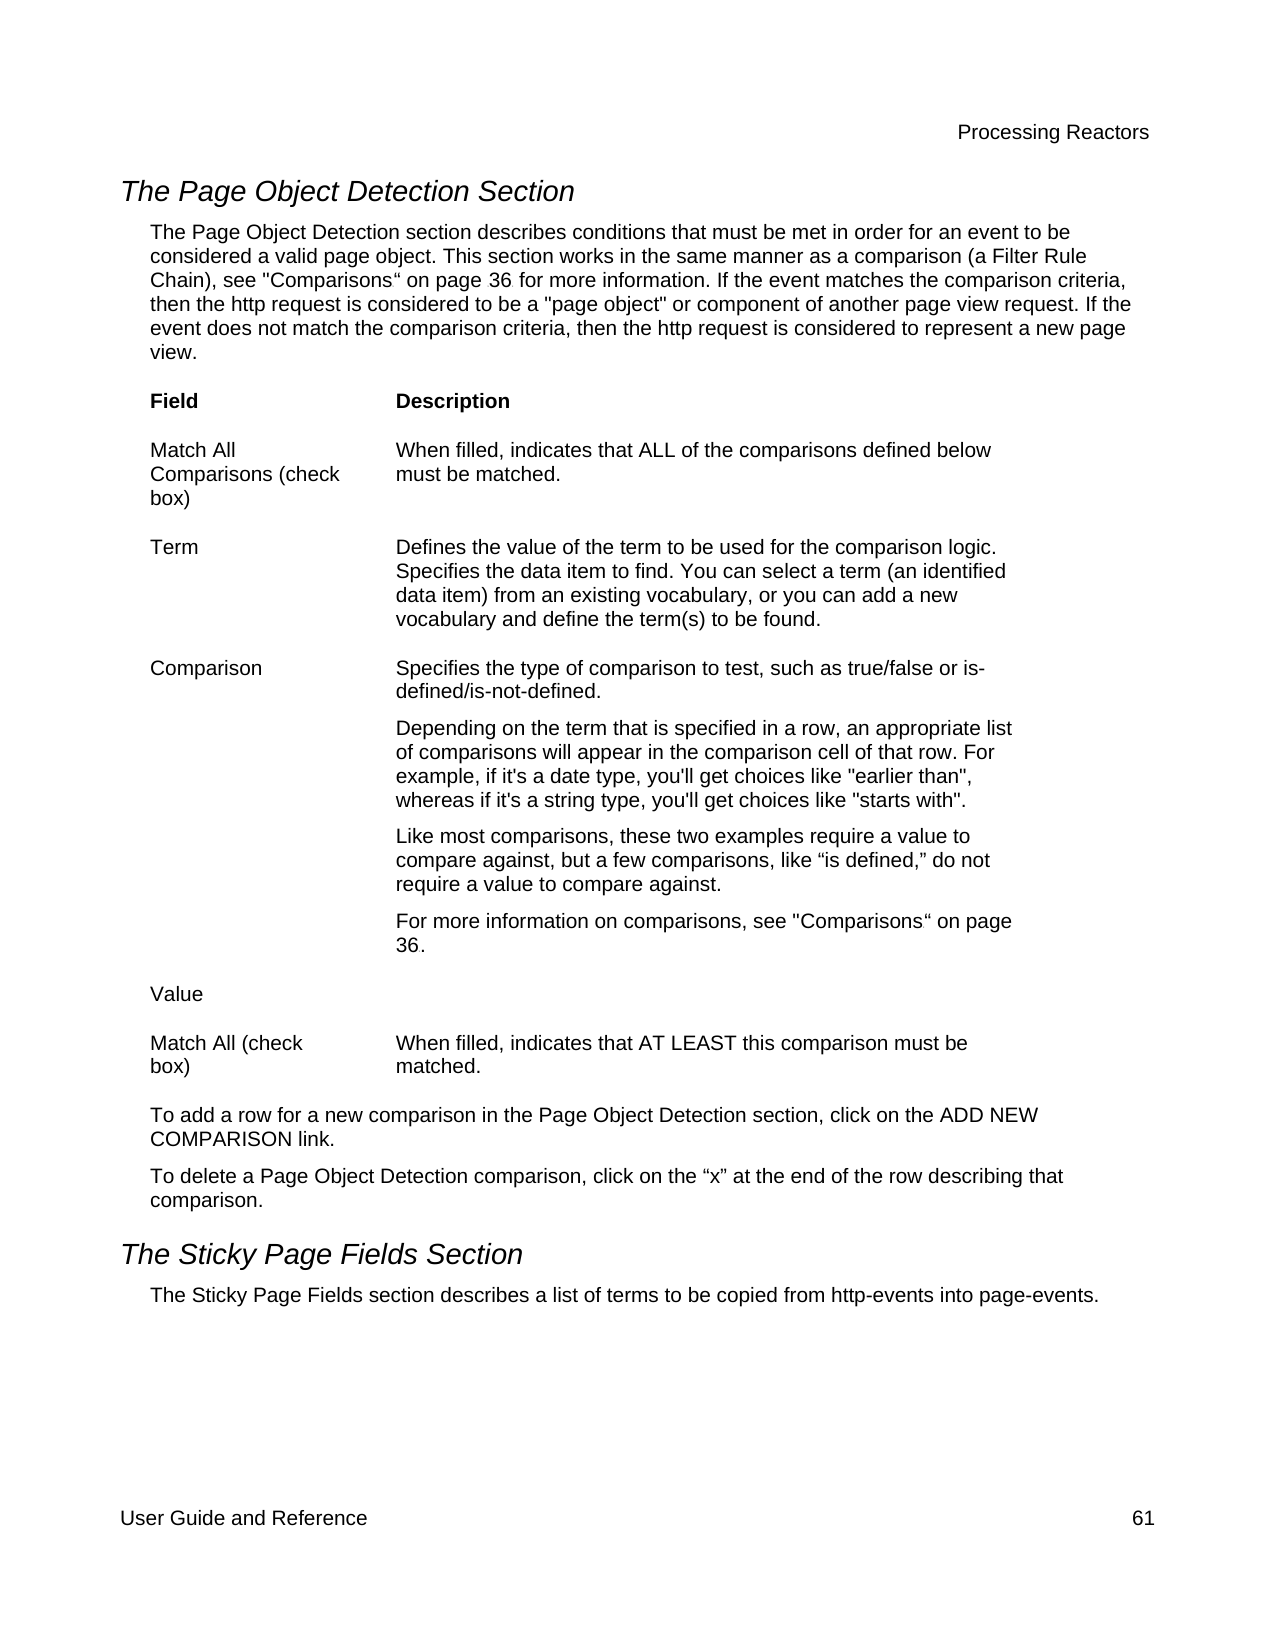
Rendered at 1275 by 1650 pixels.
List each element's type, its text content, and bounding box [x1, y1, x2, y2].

table_cell [354, 969, 1031, 1018]
text To add a row for a new comparison in the Page Object Detection section, click on the ADD NEW COMPARISON link. [150, 1103, 1155, 1151]
table_cell Comparison [109, 643, 354, 969]
table_cell Defines the value of the term to be used for the comparison logic. Specifies the data item to find. You can select a term (an identified data item) from an existing vocabulary, or you can add a new vocabulary and define the term(s) to be found. [354, 522, 1031, 643]
table_cell Match All (check box) [109, 1018, 354, 1091]
table_cell Term [109, 522, 354, 643]
table_cell Match All Comparisons (check box) [109, 425, 354, 522]
text To delete a Page Object Detection comparison, click on the “x” at the end of the row describing that comparison. [150, 1164, 1155, 1212]
table_cell When filled, indicates that AT LEAST this comparison must be matched. [354, 1018, 1031, 1091]
text The Page Object Detection section describes conditions that must be met in order for an event to be considered a valid page object. This section works in the same manner as a comparison (a Filter Rule Chain), see "ComparisonsX“ on page X36X for more information. If the event matches the comparison criteria, then the http request is considered to be a "page object" or component of another page view request. If the event does not match the comparison criteria, then the http request is considered to represent a new page view. [150, 220, 1155, 364]
table_header Field [109, 376, 354, 425]
table_cell When filled, indicates that ALL of the comparisons defined below must be matched. [354, 425, 1031, 522]
table_cell Value [109, 969, 354, 1018]
subtitle The Page Object Detection Section [120, 174, 1155, 207]
text The Sticky Page Fields section describes a list of terms to be copied from http-events into page-events. [150, 1283, 1155, 1307]
table_cell Specifies the type of comparison to test, such as true/false or is-defined/is-not-defined. Depending on the term that is specified in a row, an appropriate list of comparisons will appear in the comparison cell of that row. For example, if it's a date type, you'll get choices like "earlier than", whereas if it's a string type, you'll get choices like "starts with". Like most comparisons, these two examples require a value to compare against, but a few comparisons, like “is defined,” do not require a value to compare against. For more information on comparisons, see "ComparisonsX“ on page 36X. [354, 643, 1031, 969]
subtitle The Sticky Page Fields Section [120, 1237, 1155, 1270]
table_header Description [354, 376, 1031, 425]
